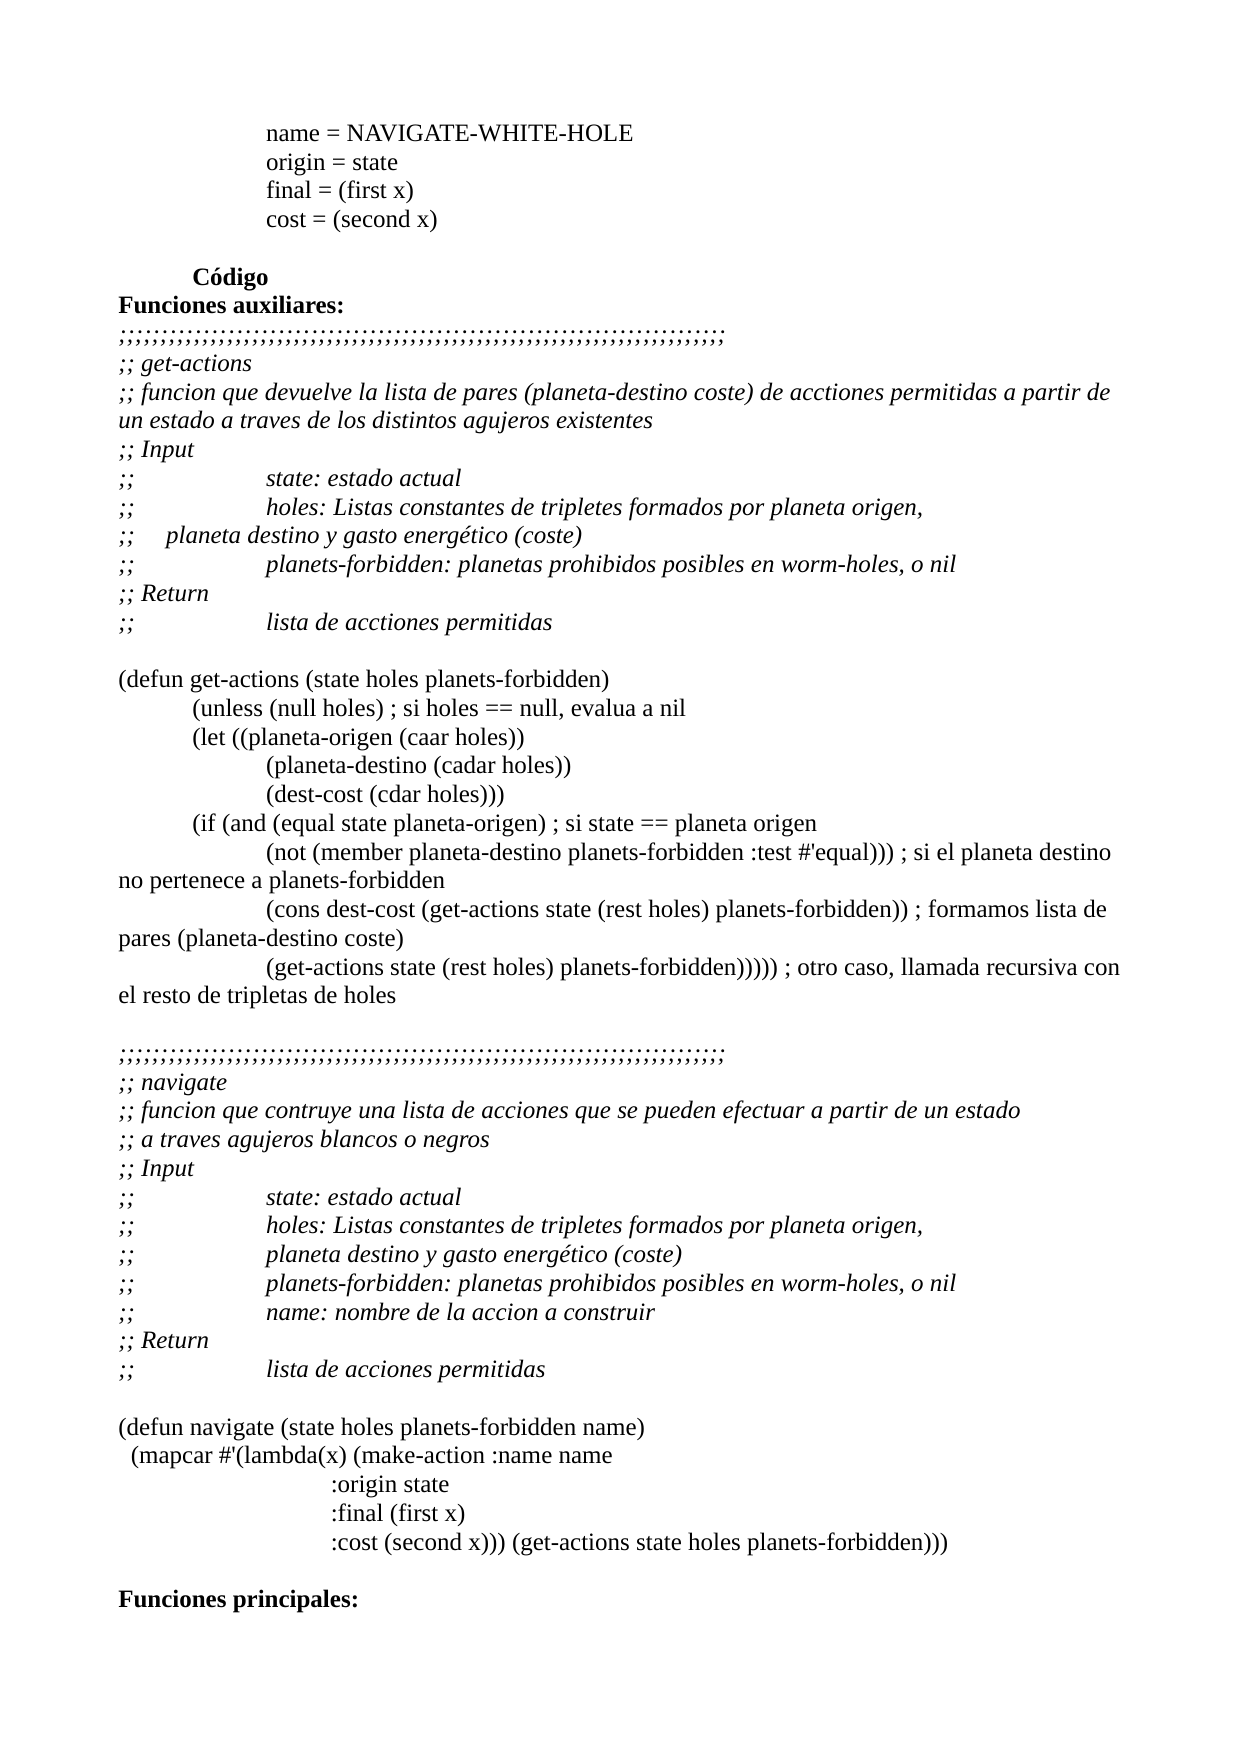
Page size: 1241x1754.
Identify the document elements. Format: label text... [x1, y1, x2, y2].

text (defun get-actions (state holes planets-forbidden) [118, 664, 1122, 693]
text final = (first x) [118, 176, 1122, 204]
text (defun navigate (state holes planets-forbidden name) [118, 1412, 1122, 1441]
text (planeta-destino (cadar holes)) [118, 751, 1122, 779]
text ;; get-actions [118, 348, 1122, 377]
text ;; holes: Listas constantes de tripletes formados por planeta origen, [118, 492, 1122, 521]
text :final (first x) [118, 1498, 1122, 1527]
text Funciones principales: [118, 1584, 1122, 1613]
text (mapcar #'(lambda(x) (make-action :name name [118, 1441, 1122, 1469]
text :cost (second x))) (get-actions state holes planets-forbidden))) [118, 1527, 1122, 1556]
text :origin state [118, 1469, 1122, 1498]
text ;; state: estado actual [118, 463, 1122, 492]
text (get-actions state (rest holes) planets-forbidden))))) ; otro caso, llamada recursiva con el resto de tripletas de holes [118, 952, 1122, 1009]
text ;; planets-forbidden: planetas prohibidos posibles en worm-holes, o nil [118, 549, 1122, 578]
text ;; Return [118, 1326, 1122, 1354]
text name = NAVIGATE-WHITE-HOLE [118, 118, 1122, 147]
text ;; planets-forbidden: planetas prohibidos posibles en worm-holes, o nil [118, 1268, 1122, 1297]
text ;; navigate [118, 1067, 1122, 1096]
text (dest-cost (cdar holes))) [118, 779, 1122, 808]
text ;; lista de acciones permitidas [118, 1354, 1122, 1383]
text ;; Return [118, 578, 1122, 607]
text cost = (second x) [118, 204, 1122, 233]
text ;; Input [118, 1153, 1122, 1182]
text ;;;;;;;;;;;;;;;;;;;;;;;;;;;;;;;;;;;;;;;;;;;;;;;;;;;;;;;;;;;;;;;;;;;;;;;;; [118, 319, 1122, 348]
text (not (member planeta-destino planets-forbidden :test #'equal))) ; si el planeta destino no pertenece a planets-forbidden [118, 837, 1122, 894]
text ;; planeta destino y gasto energético (coste) [118, 1239, 1122, 1268]
text ;; funcion que contruye una lista de acciones que se pueden efectuar a partir de un estado [118, 1096, 1122, 1124]
text ;; lista de acctiones permitidas [118, 607, 1122, 636]
text Código [118, 262, 1122, 291]
text (unless (null holes) ; si holes == null, evalua a nil [118, 693, 1122, 722]
text ;; a traves agujeros blancos o negros [118, 1124, 1122, 1153]
text ;; holes: Listas constantes de tripletes formados por planeta origen, [118, 1211, 1122, 1239]
text (if (and (equal state planeta-origen) ; si state == planeta origen [118, 808, 1122, 837]
text ;; funcion que devuelve la lista de pares (planeta-destino coste) de acctiones permitidas a partir de un estado a traves de los distintos agujeros existentes [118, 377, 1122, 434]
text ;; state: estado actual [118, 1182, 1122, 1211]
text ;;;;;;;;;;;;;;;;;;;;;;;;;;;;;;;;;;;;;;;;;;;;;;;;;;;;;;;;;;;;;;;;;;;;;;;;; [118, 1038, 1122, 1067]
text ;; name: nombre de la accion a construir [118, 1297, 1122, 1326]
text ;; Input [118, 434, 1122, 463]
text ;; planeta destino y gasto energético (coste) [118, 521, 1122, 549]
text origin = state [118, 147, 1122, 176]
text (cons dest-cost (get-actions state (rest holes) planets-forbidden)) ; formamos lista de pares (planeta-destino coste) [118, 894, 1122, 952]
text Funciones auxiliares: [118, 291, 1122, 319]
text (let ((planeta-origen (caar holes)) [118, 722, 1122, 751]
